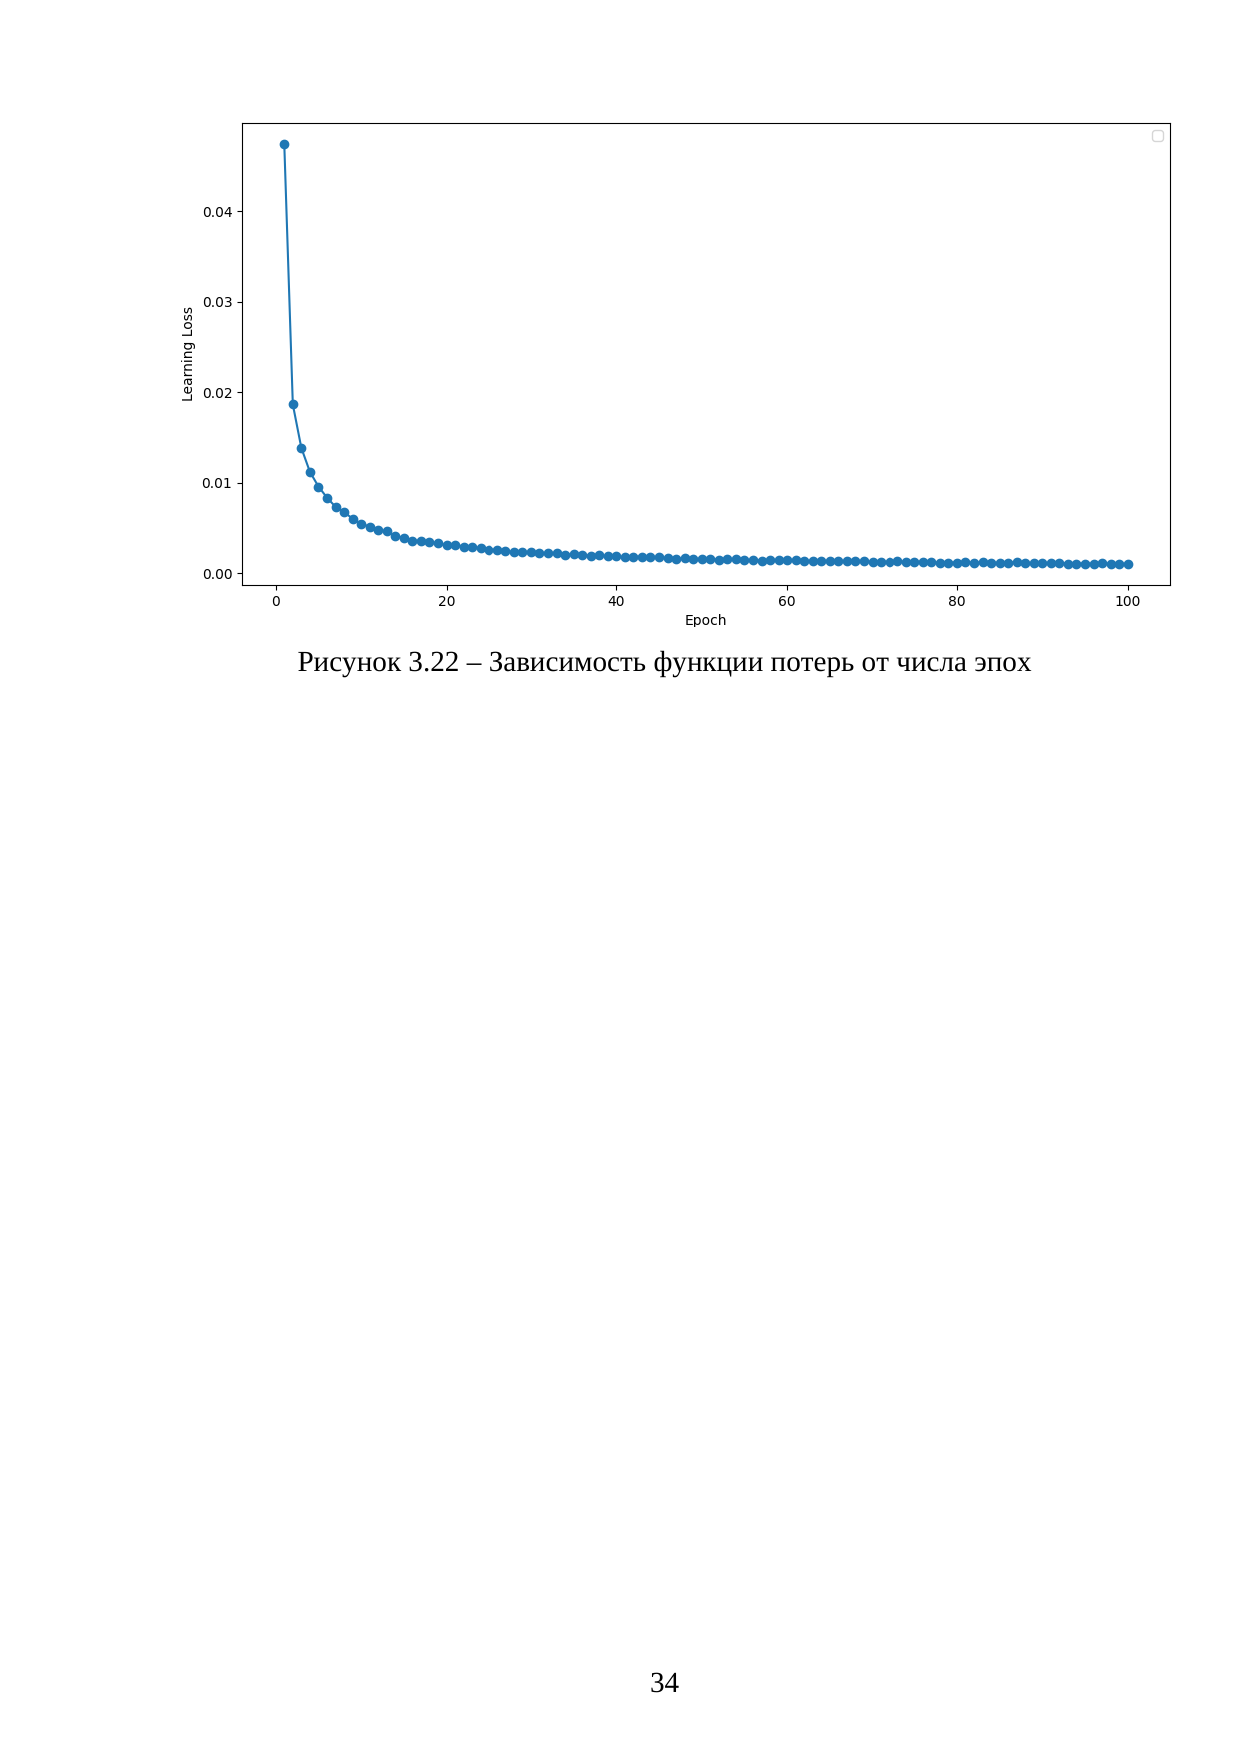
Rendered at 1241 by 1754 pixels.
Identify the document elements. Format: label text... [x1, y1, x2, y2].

picture [177, 118, 1175, 627]
text Рисунок 3.22 – Зависимость функции потерь от числа эпох [177, 627, 1152, 677]
